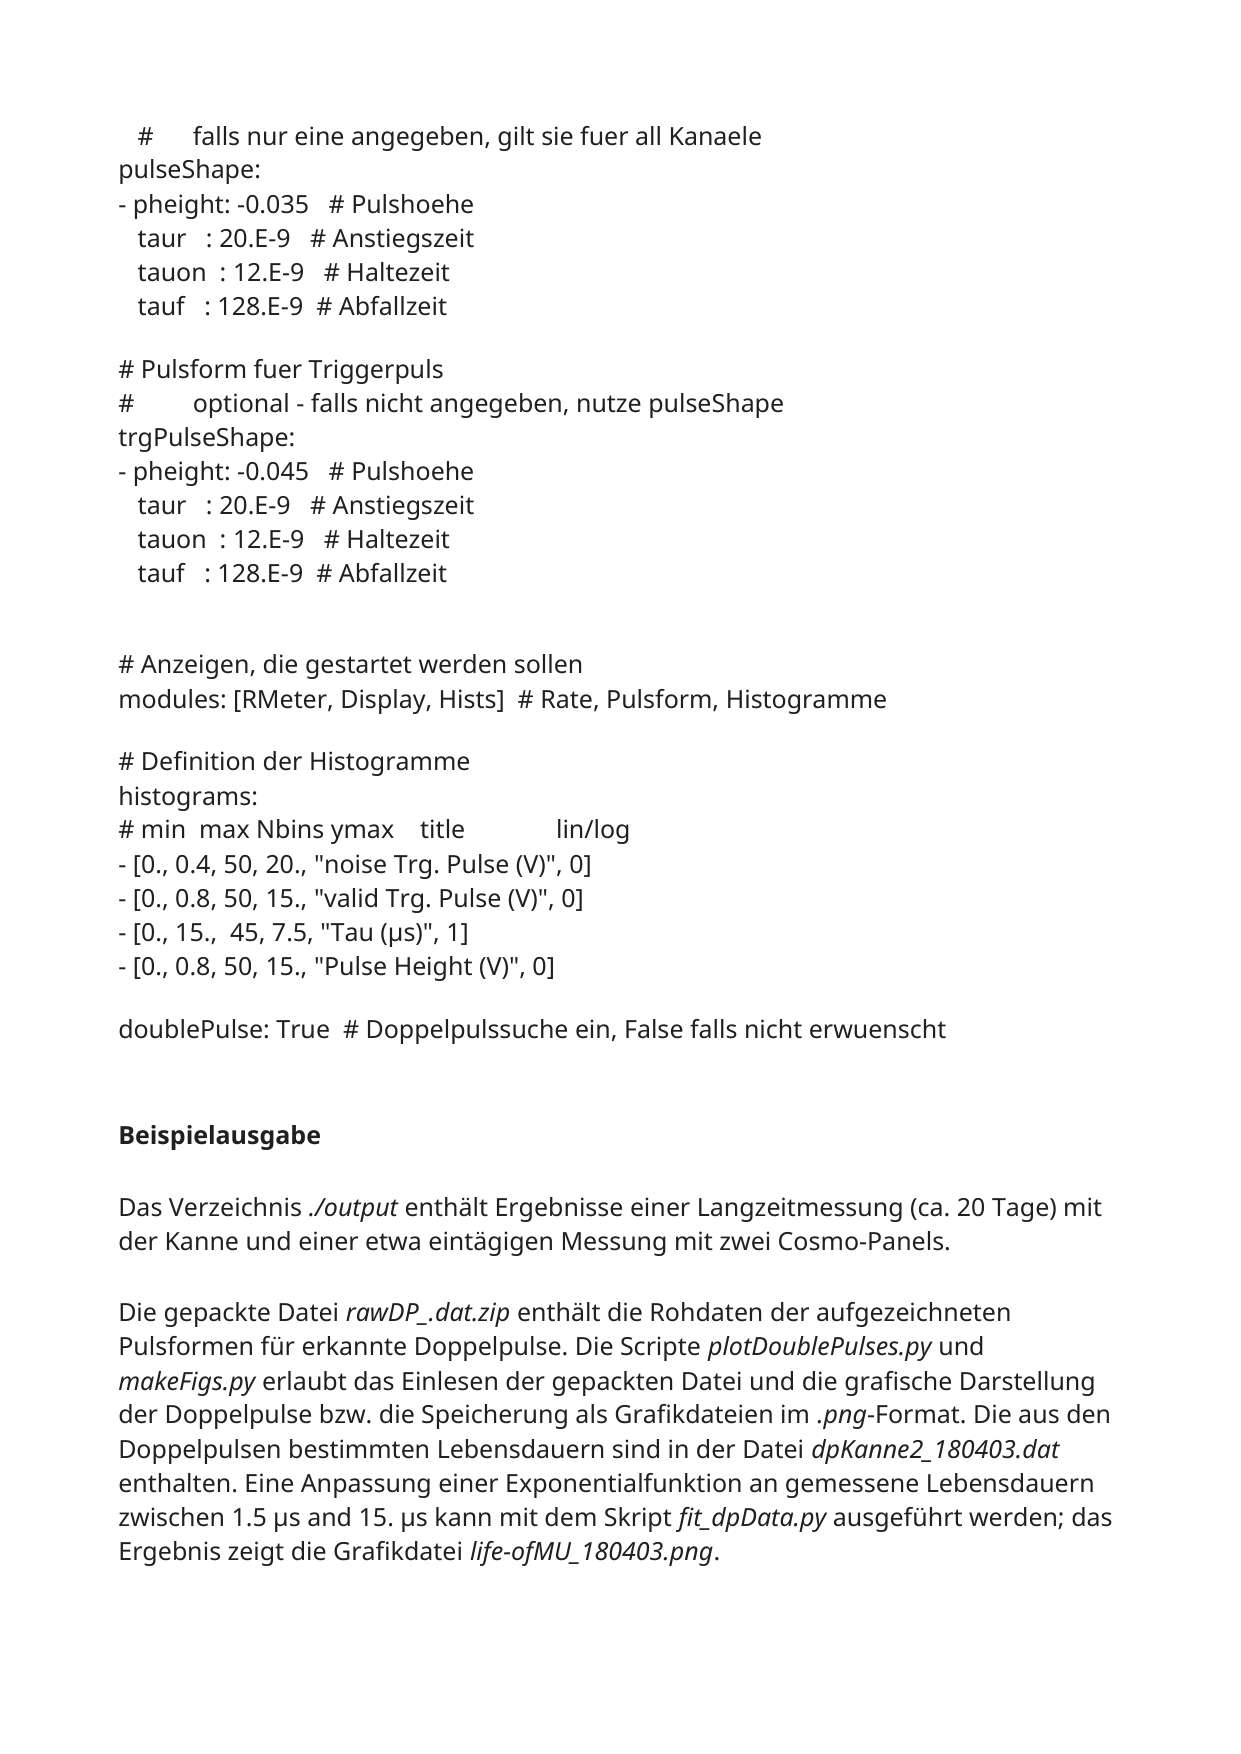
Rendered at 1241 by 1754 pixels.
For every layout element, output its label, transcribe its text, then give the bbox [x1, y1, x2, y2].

text # Anzeigen, die gestartet werden sollen [118, 647, 1122, 681]
text doublePulse: True # Doppelpulssuche ein, False falls nicht erwuenscht [118, 1011, 1122, 1045]
text taur : 20.E-9 # Anstiegszeit [118, 487, 1122, 522]
text tauon : 12.E-9 # Haltezeit [118, 254, 1122, 288]
text histograms: [118, 778, 1122, 812]
text Die gepackte Datei rawDP_.dat.zip enthält die Rohdaten der aufgezeichneten Pulsformen für erkannte Doppelpulse. Die Scripte plotDoublePulses.py und makeFigs.py erlaubt das Einlesen der gepackten Datei und die grafische Darstellung der Doppelpulse bzw. die Speicherung als Grafikdateien im .png-Format. Die aus den Doppelpulsen bestimmten Lebensdauern sind in der Datei dpKanne2_180403.dat enthalten. Eine Anpassung einer Exponentialfunktion an gemessene Lebensdauern zwischen 1.5 µs and 15. µs kann mit dem Skript fit_dpData.py ausgeführt werden; das Ergebnis zeigt die Grafikdatei life-ofMU_180403.png. [118, 1295, 1122, 1567]
text - [0., 0.8, 50, 15., "Pulse Height (V)", 0] [118, 948, 1122, 982]
text - [0., 0.4, 50, 20., "noise Trg. Pulse (V)", 0] [118, 846, 1122, 880]
text modules: [RMeter, Display, Hists] # Rate, Pulsform, Histogramme [118, 681, 1122, 715]
text trgPulseShape: [118, 419, 1122, 453]
text # falls nur eine angegeben, gilt sie fuer all Kanaele [118, 118, 1122, 152]
text - [0., 0.8, 50, 15., "valid Trg. Pulse (V)", 0] [118, 880, 1122, 914]
text tauon : 12.E-9 # Haltezeit [118, 522, 1122, 556]
text - pheight: -0.035 # Pulshoehe [118, 186, 1122, 220]
text taur : 20.E-9 # Anstiegszeit [118, 220, 1122, 254]
text Beispielausgabe [118, 1118, 1122, 1152]
text tauf : 128.E-9 # Abfallzeit [118, 556, 1122, 590]
text Das Verzeichnis ./output enthält Ergebnisse einer Langzeitmessung (ca. 20 Tage) mit der Kanne und einer etwa eintägigen Messung mit zwei Cosmo-Panels. [118, 1189, 1122, 1257]
text tauf : 128.E-9 # Abfallzeit [118, 288, 1122, 322]
text - pheight: -0.045 # Pulshoehe [118, 453, 1122, 487]
text pulseShape: [118, 152, 1122, 186]
text # Definition der Histogramme [118, 744, 1122, 778]
text - [0., 15., 45, 7.5, "Tau (µs)", 1] [118, 914, 1122, 948]
text # min max Nbins ymax title lin/log [118, 812, 1122, 846]
text # Pulsform fuer Triggerpuls [118, 351, 1122, 385]
text # optional - falls nicht angegeben, nutze pulseShape [118, 385, 1122, 419]
